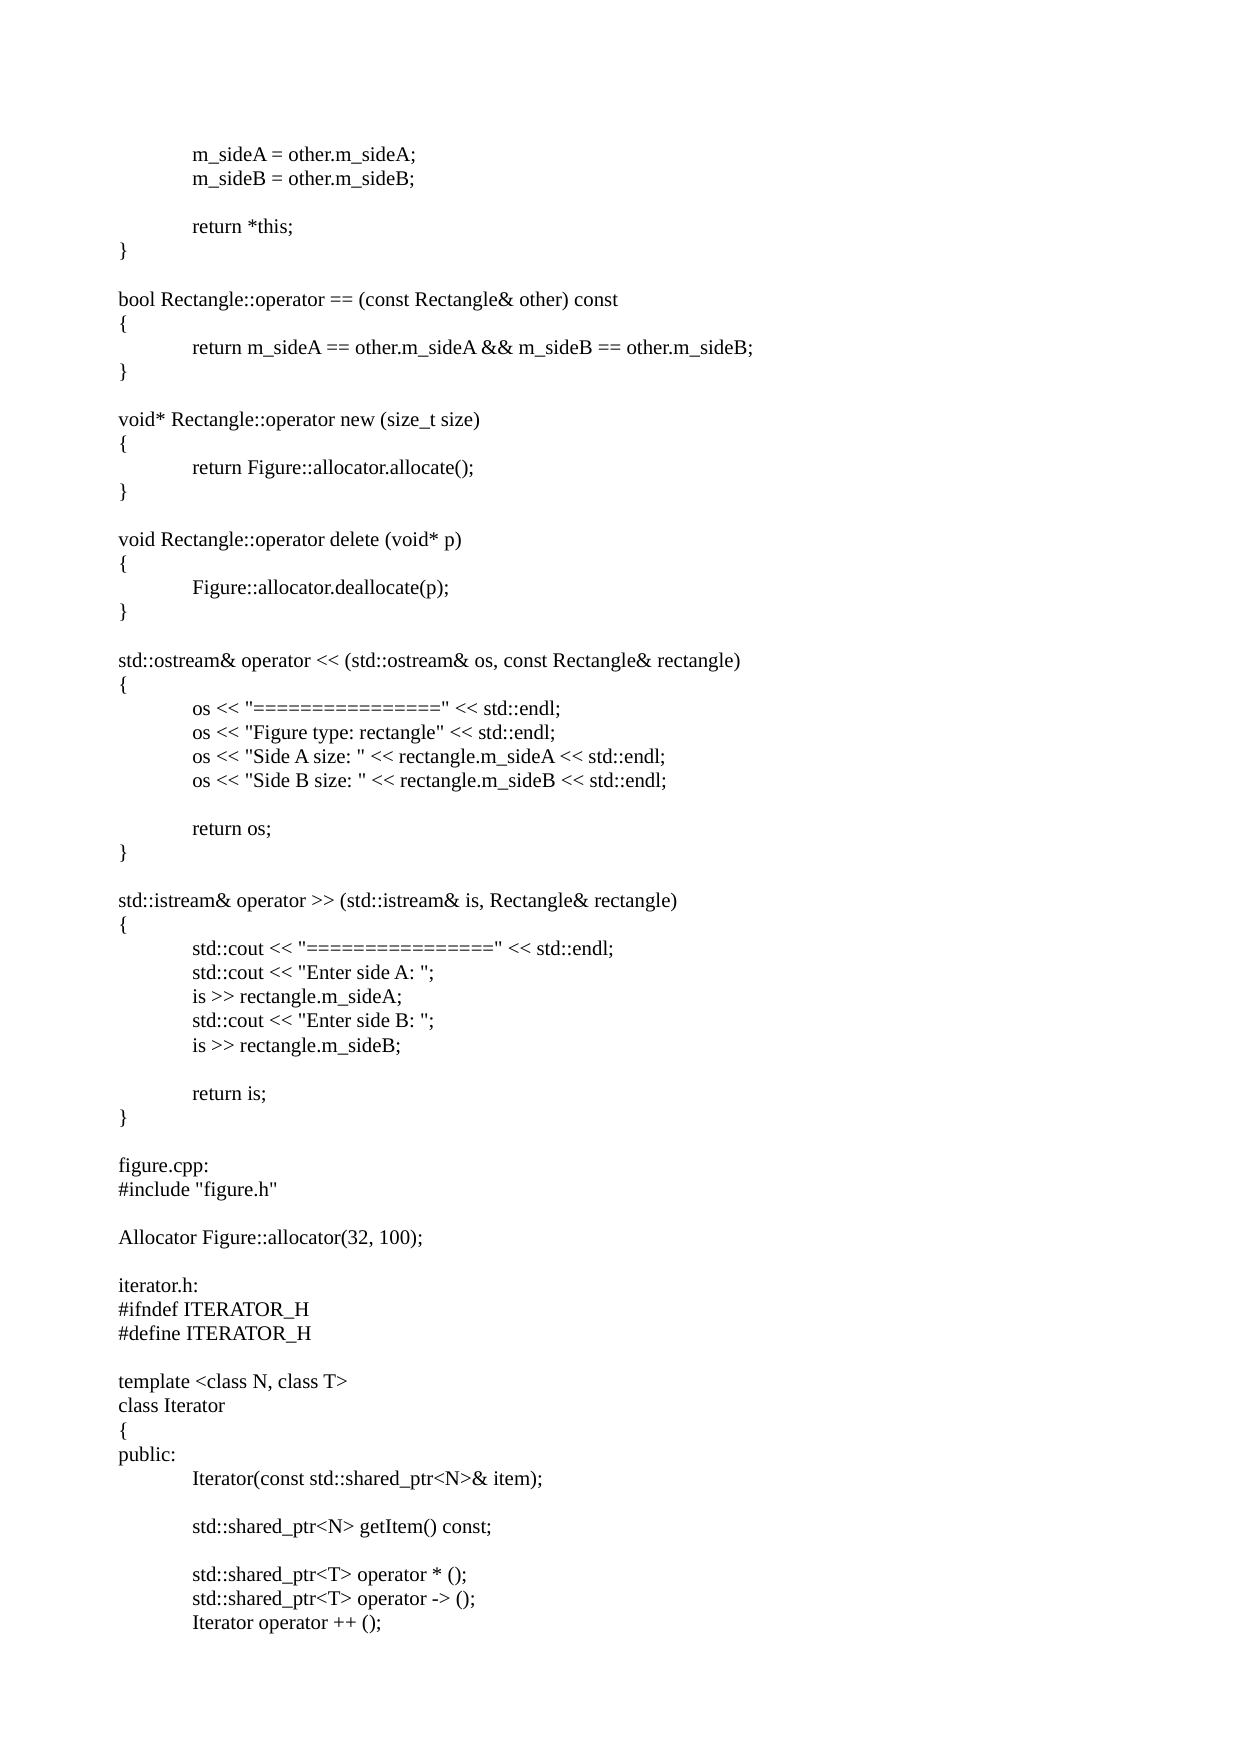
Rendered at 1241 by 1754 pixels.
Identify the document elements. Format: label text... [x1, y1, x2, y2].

list std::cout << "Enter side A: "; [118, 960, 1122, 984]
list { [118, 672, 1122, 696]
list std::shared_ptr<N> getItem() const; [118, 1514, 1122, 1538]
list bool Rectangle::operator == (const Rectangle& other) const [118, 287, 1122, 311]
list figure.cpp: [118, 1153, 1122, 1177]
list return is; [118, 1081, 1122, 1105]
list void Rectangle::operator delete (void* p) [118, 527, 1122, 551]
list m_sideB = other.m_sideB; [118, 166, 1122, 190]
list os << "Figure type: rectangle" << std::endl; [118, 720, 1122, 744]
list template <class N, class T> [118, 1369, 1122, 1393]
list #ifndef ITERATOR_H [118, 1297, 1122, 1321]
list std::ostream& operator << (std::ostream& os, const Rectangle& rectangle) [118, 647, 1122, 672]
list return *this; [118, 214, 1122, 238]
list { [118, 551, 1122, 575]
list is >> rectangle.m_sideB; [118, 1032, 1122, 1057]
list { [118, 1417, 1122, 1442]
list } [118, 840, 1122, 864]
list m_sideA = other.m_sideA; [118, 142, 1122, 166]
list { [118, 912, 1122, 936]
list { [118, 431, 1122, 455]
list os << "Side A size: " << rectangle.m_sideA << std::endl; [118, 744, 1122, 768]
list std::shared_ptr<T> operator * (); [118, 1562, 1122, 1586]
list return Figure::allocator.allocate(); [118, 455, 1122, 479]
list } [118, 238, 1122, 262]
list os << "Side B size: " << rectangle.m_sideB << std::endl; [118, 768, 1122, 792]
list return os; [118, 816, 1122, 840]
list std::istream& operator >> (std::istream& is, Rectangle& rectangle) [118, 888, 1122, 912]
list } [118, 1105, 1122, 1129]
list } [118, 599, 1122, 623]
list is >> rectangle.m_sideA; [118, 984, 1122, 1008]
list Allocator Figure::allocator(32, 100); [118, 1225, 1122, 1249]
list Iterator(const std::shared_ptr<N>& item); [118, 1466, 1122, 1490]
list } [118, 479, 1122, 503]
list class Iterator [118, 1393, 1122, 1417]
list std::shared_ptr<T> operator -> (); [118, 1586, 1122, 1610]
list { [118, 311, 1122, 335]
list #define ITERATOR_H [118, 1321, 1122, 1345]
list std::cout << "Enter side B: "; [118, 1008, 1122, 1032]
list public: [118, 1442, 1122, 1466]
list void* Rectangle::operator new (size_t size) [118, 407, 1122, 431]
list #include "figure.h" [118, 1177, 1122, 1201]
list Iterator operator ++ (); [118, 1610, 1122, 1634]
list } [118, 359, 1122, 383]
list os << "================" << std::endl; [118, 696, 1122, 720]
list std::cout << "================" << std::endl; [118, 936, 1122, 960]
list Figure::allocator.deallocate(p); [118, 575, 1122, 599]
list iterator.h: [118, 1273, 1122, 1297]
list return m_sideA == other.m_sideA && m_sideB == other.m_sideB; [118, 335, 1122, 359]
